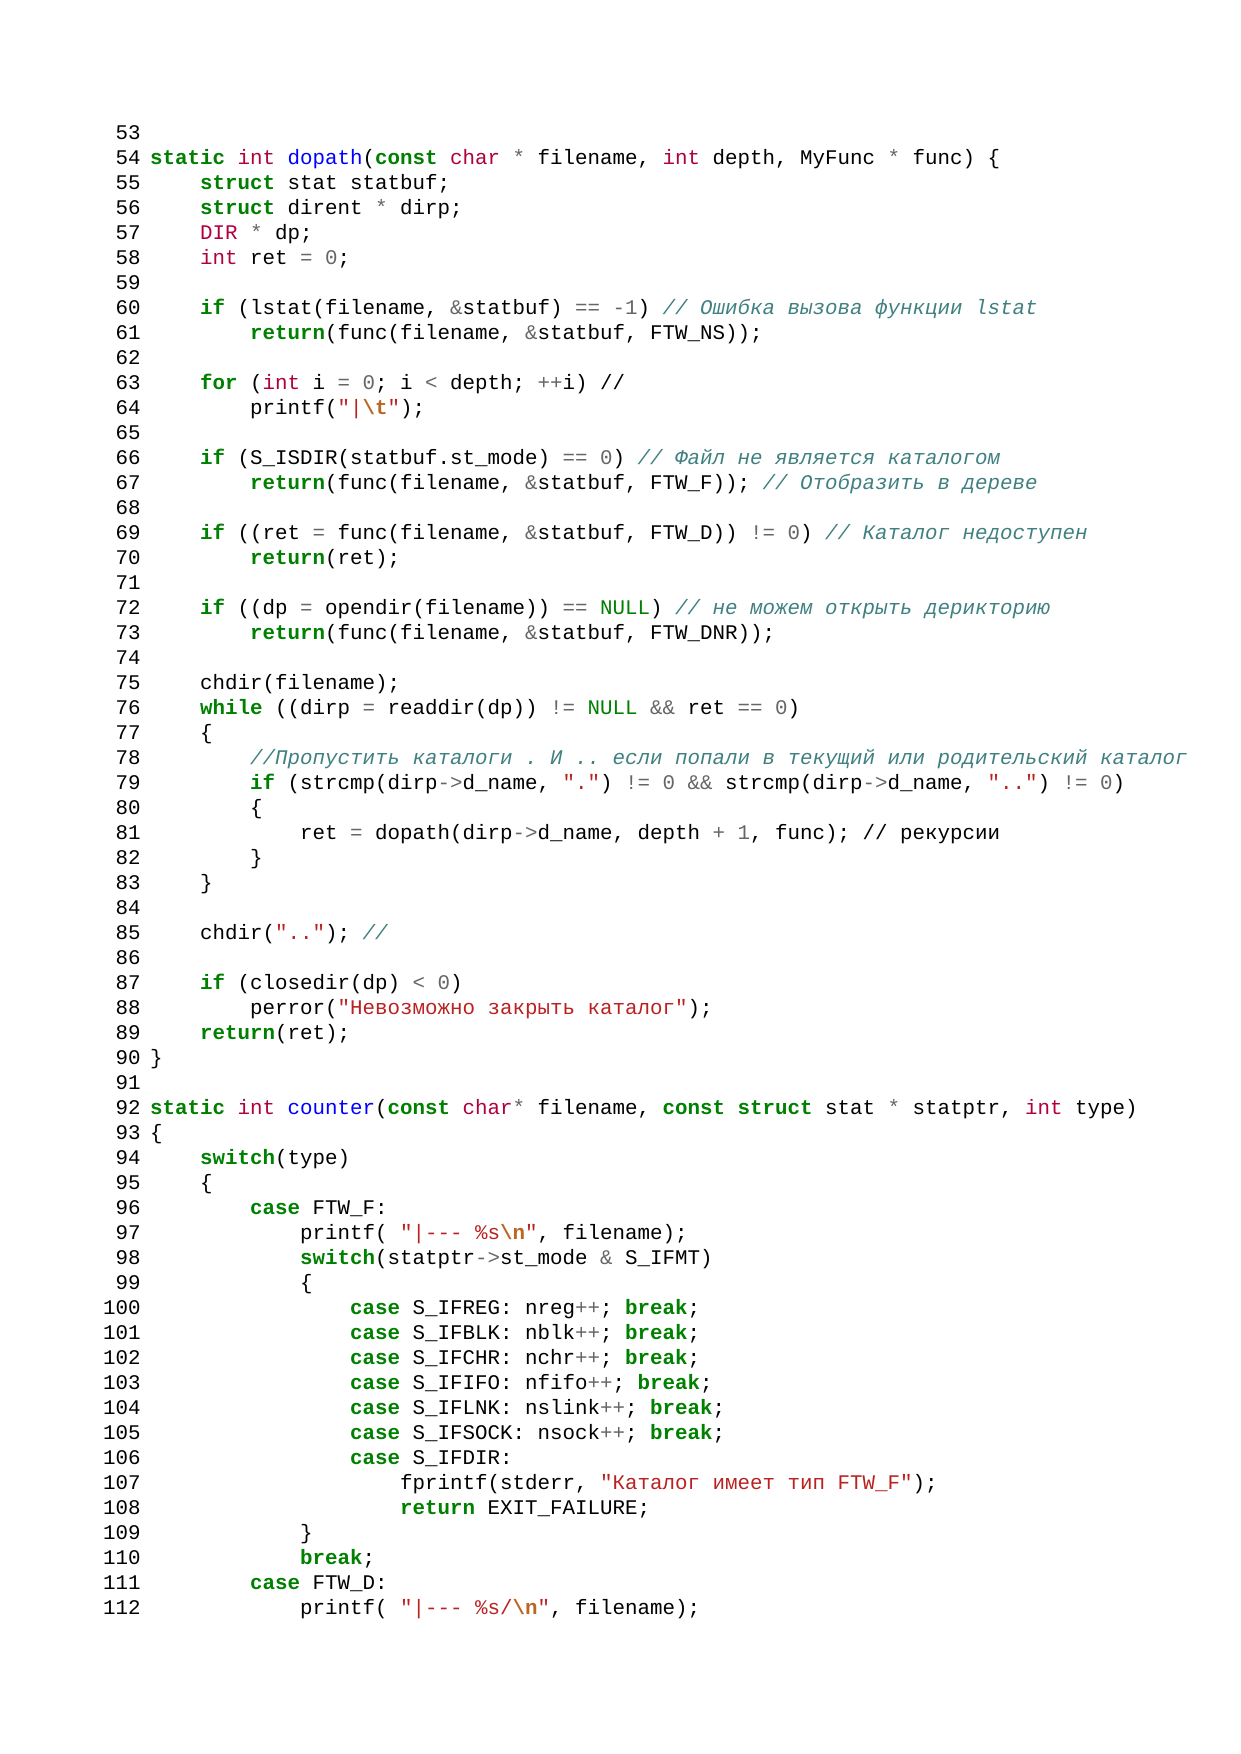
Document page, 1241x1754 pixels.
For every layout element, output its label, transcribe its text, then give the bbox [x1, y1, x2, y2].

table_header 53 54 55 56 57 58 59 60 61 62 63 64 65 66 67 68 69 70 71 72 73 74 75 76 77 78 79 80 81 82 83 84 85 86 87 88 89 90 91 92 93 94 95 96 97 98 99 100 101 102 103 104 105 106 107 108 109 110 111112 [100, 118, 147, 1624]
table_header static int dopath(const char * filename, int depth, MyFunc * func) { struct stat statbuf; struct dirent * dirp; DIR * dp; int ret = 0; if (lstat(filename, &statbuf) == -1) // Ошибка вызова функции lstat return(func(filename, &statbuf, FTW_NS)); for (int i = 0; i < depth; ++i) // printf("|\t"); if (S_ISDIR(statbuf.st_mode) == 0) // Файл не является каталогом return(func(filename, &statbuf, FTW_F)); // Отобразить в дереве if ((ret = func(filename, &statbuf, FTW_D)) != 0) // Каталог недоступен return(ret); if ((dp = opendir(filename)) == NULL) // не можем открыть дерикторию return(func(filename, &statbuf, FTW_DNR)); chdir(filename); while ((dirp = readdir(dp)) != NULL && ret == 0) { //Пропустить каталоги . И .. если попали в текущий или родительский каталог if (strcmp(dirp->d_name, ".") != 0 && strcmp(dirp->d_name, "..") != 0) { ret = dopath(dirp->d_name, depth + 1, func); // рекурсии } } chdir(".."); // if (closedir(dp) < 0) perror("Невозможно закрыть каталог"); return(ret); } static int counter(const char* filename, const struct stat * statptr, int type) { switch(type) { case FTW_F: printf( "|--- %s\n", filename); switch(statptr->st_mode & S_IFMT) { case S_IFREG: nreg++; break; case S_IFBLK: nblk++; break; case S_IFCHR: nchr++; break; case S_IFIFO: nfifo++; break; case S_IFLNK: nslink++; break; case S_IFSOCK: nsock++; break; case S_IFDIR: fprintf(stderr, "Каталог имеет тип FTW_F"); return EXIT_FAILURE; } break; case FTW_D: printf( "|--- %s/\n", filename); [147, 118, 1240, 1624]
